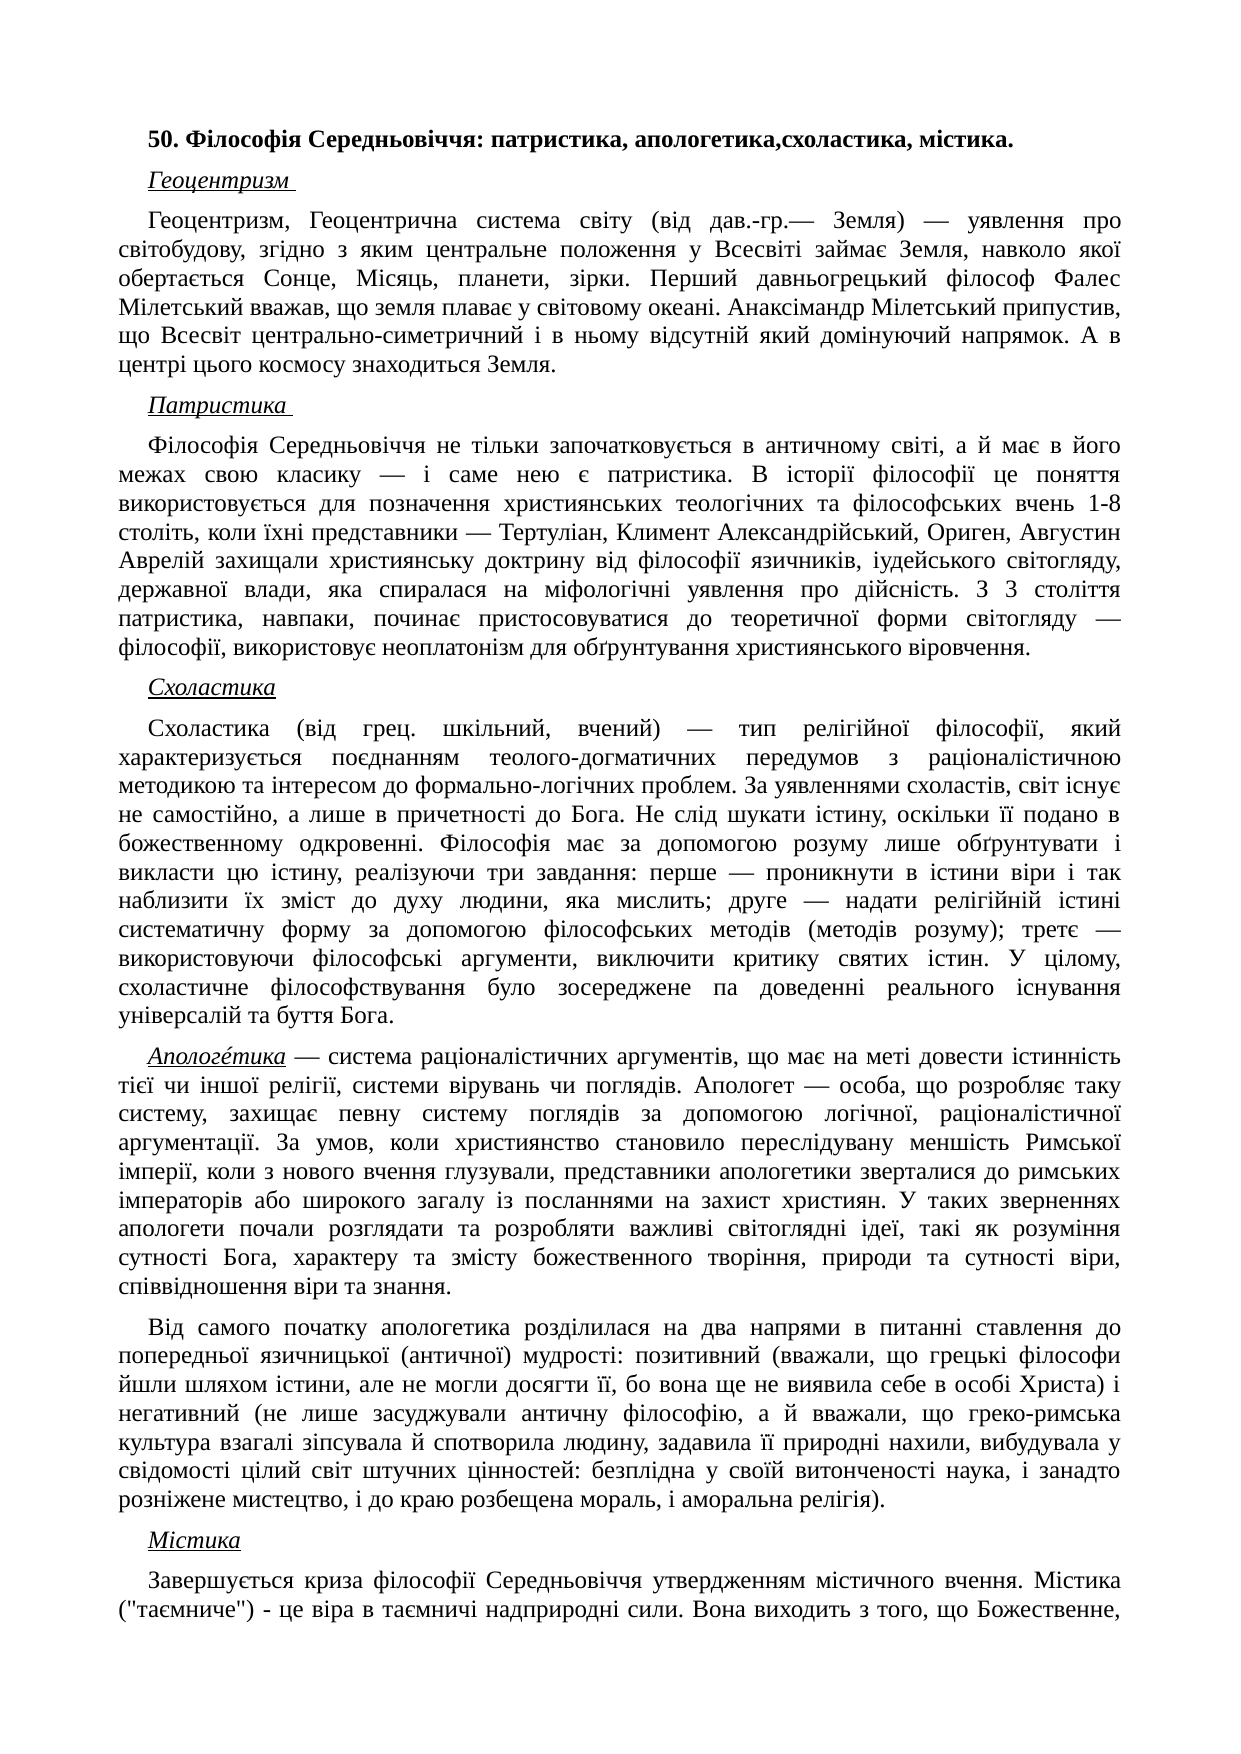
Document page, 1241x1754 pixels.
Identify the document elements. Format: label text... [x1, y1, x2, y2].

text Геоцентризм [118, 165, 1122, 193]
text Схоластика [118, 672, 1122, 701]
text Філософія Середньовіччя не тільки започатковується в античному світі, а й має в його межах свою класику — і саме нею є патристика. В історії філософії це поняття використовується для позначення християнських теологічних та філософських вчень 1-8 століть, коли їхні представники — Тертуліан, Климент Александрійський, Ориген, Августин Аврелій захищали християнську доктрину від філософії язичників, іудейського світогляду, державної влади, яка спиралася на міфологічні уявлення про дійсність. З 3 століття патристика, навпаки, починає пристосовуватися до теоретичної форми світогляду — філософії, використовує неоплатонізм для обґрунтування християнського віровчення. [118, 430, 1122, 660]
text Апологéтика — система раціоналістичних аргументів, що має на меті довести істинність тієї чи іншої релігії, системи вірувань чи поглядів. Апологет — особа, що розробляє таку систему, захищає певну систему поглядів за допомогою логічної, раціоналістичної аргументації. За умов, коли християнство становило переслідувану меншість Римської імперії, коли з нового вчення глузували, представники апологетики зверталися до римських імператорів або широкого загалу із посланнями на захист християн. У таких зверненнях апологети почали розглядати та розробляти важливі світоглядні ідеї, такі як розуміння сутності Бога, характеру та змісту божественного творіння, природи та сутності віри, співвідношення віри та знання. [118, 1041, 1122, 1300]
text 50. Філософія Середньовіччя: патристика, апологетика,схоластика, містика. [118, 124, 1122, 153]
text Геоцентризм, Геоцентрична система світу (від дав.-гр.— Земля) — уявлення про світобудову, згідно з яким центральне положення у Всесвіті займає Земля, навколо якої обертається Сонце, Місяць, планети, зірки. Перший давньогрецький філософ Фалес Мілетський вважав, що земля плаває у світовому океані. Анаксімандр Мілетський припустив, що Всесвіт центрально-симетричний і в ньому відсутній який домінуючий напрямок. А в центрі цього космосу знаходиться Земля. [118, 205, 1122, 378]
text Схоластика (від грец. шкільний, вчений) — тип релігійної філософії, який характеризується поєднанням теолого-догматичних передумов з раціоналістичною методикою та інтересом до формально-логічних проблем. За уявленнями схоластів, світ існує не самостійно, а лише в причетності до Бога. Не слід шукати істину, оскільки її подано в божественному одкровенні. Філософія має за допомогою розуму лише обґрунтувати і викласти цю істину, реалізуючи три завдання: перше — проникнути в істини віри і так наблизити їх зміст до духу людини, яка мислить; друге — надати релігійній істині систематичну форму за допомогою філософських методів (методів розуму); третє — використовуючи філософські аргументи, виключити критику святих істин. У цілому, схоластичне філософствування було зосереджене па доведенні реального існування універсалій та буття Бога. [118, 713, 1122, 1029]
text Патристика [118, 390, 1122, 418]
text Завершується криза філософії Середньовіччя утвердженням містичного вчення. Містика ("таємниче") - це віра в таємничі надприродні сили. Вона виходить з того, що Божественне, [118, 1565, 1122, 1623]
text Від самого початку апологетика розділилася на два напрями в питанні ставлення до попередньої язичницької (античної) мудрості: позитивний (вважали, що грецькі філософи йшли шляхом істини, але не могли досягти її, бо вона ще не виявила себе в особі Христа) і негативний (не лише засуджували античну філософію, а й вважали, що греко-римська культура взагалі зіпсувала й спотворила людину, задавила її природні нахили, вибудувала у свідомості цілий світ штучних цінностей: безплідна у своїй витонченості наука, і занадто розніжене мистецтво, і до краю розбещена мораль, і аморальна релігія). [118, 1312, 1122, 1513]
text Містика [118, 1525, 1122, 1553]
